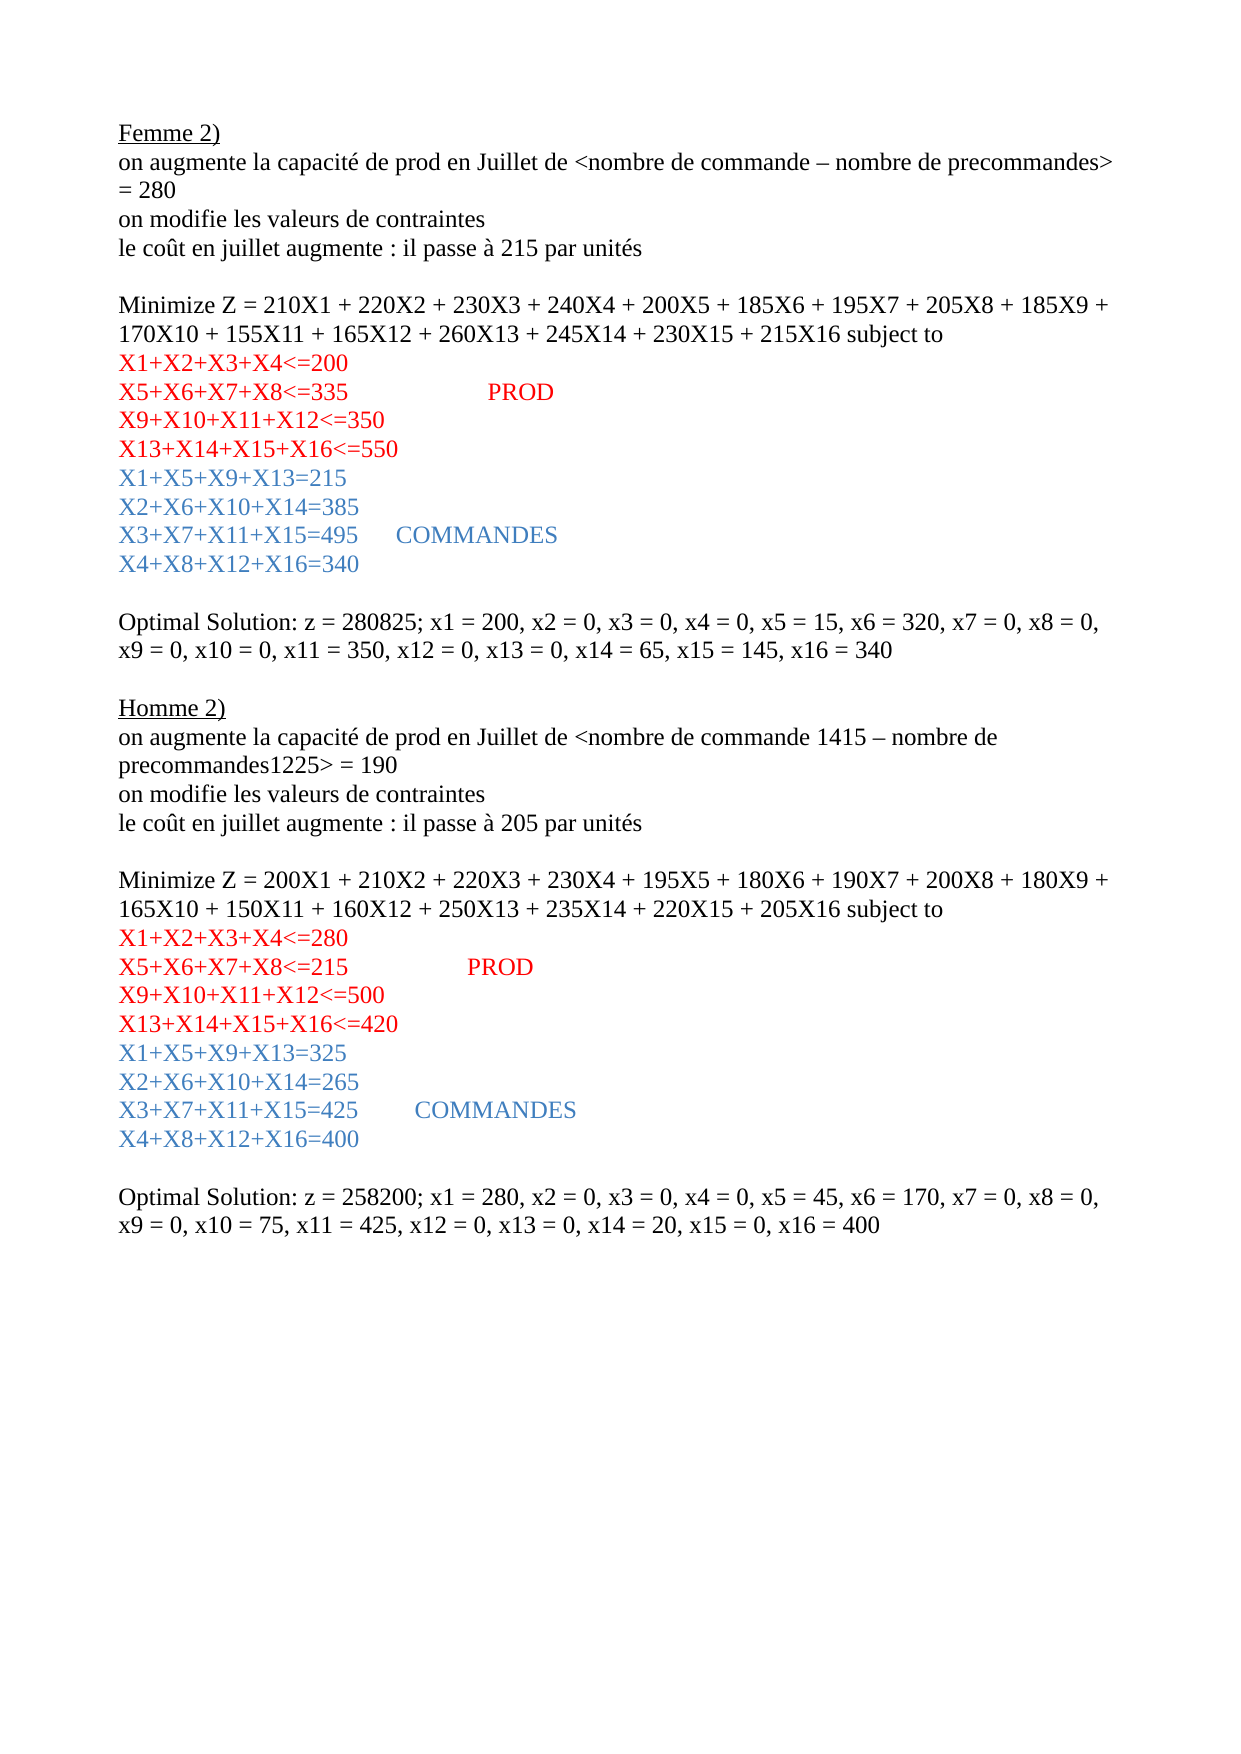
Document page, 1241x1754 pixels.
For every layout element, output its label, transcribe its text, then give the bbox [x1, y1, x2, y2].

text Minimize Z = 210X1 + 220X2 + 230X3 + 240X4 + 200X5 + 185X6 + 195X7 + 205X8 + 185X9 + 170X10 + 155X11 + 165X12 + 260X13 + 245X14 + 230X15 + 215X16 subject to [118, 291, 1122, 348]
text X3+X7+X11+X15=425 COMMANDES [118, 1096, 1122, 1124]
text X3+X7+X11+X15=495 COMMANDES [118, 521, 1122, 549]
text on modifie les valeurs de contraintes [118, 204, 1122, 233]
text X9+X10+X11+X12<=500 [118, 981, 1122, 1009]
text le coût en juillet augmente : il passe à 215 par unités [118, 233, 1122, 262]
text X4+X8+X12+X16=340 [118, 549, 1122, 578]
text on augmente la capacité de prod en Juillet de <nombre de commande 1415 – nombre de precommandes1225> = 190 [118, 722, 1122, 779]
text X1+X2+X3+X4<=280 [118, 923, 1122, 952]
text X2+X6+X10+X14=385 [118, 492, 1122, 521]
text X2+X6+X10+X14=265 [118, 1067, 1122, 1096]
text on modifie les valeurs de contraintes [118, 779, 1122, 808]
text Femme 2) [118, 118, 1122, 147]
text X1+X5+X9+X13=215 [118, 463, 1122, 492]
text X4+X8+X12+X16=400 [118, 1124, 1122, 1153]
text Homme 2) [118, 693, 1122, 722]
text X5+X6+X7+X8<=215 PROD [118, 952, 1122, 981]
text X13+X14+X15+X16<=550 [118, 434, 1122, 463]
text X5+X6+X7+X8<=335 PROD [118, 377, 1122, 406]
text Minimize Z = 200X1 + 210X2 + 220X3 + 230X4 + 195X5 + 180X6 + 190X7 + 200X8 + 180X9 + 165X10 + 150X11 + 160X12 + 250X13 + 235X14 + 220X15 + 205X16 subject to [118, 866, 1122, 923]
text X1+X2+X3+X4<=200 [118, 348, 1122, 377]
text Optimal Solution: z = 258200; x1 = 280, x2 = 0, x3 = 0, x4 = 0, x5 = 45, x6 = 170, x7 = 0, x8 = 0, x9 = 0, x10 = 75, x11 = 425, x12 = 0, x13 = 0, x14 = 20, x15 = 0, x16 = 400 [118, 1182, 1122, 1239]
text on augmente la capacité de prod en Juillet de <nombre de commande – nombre de precommandes> = 280 [118, 147, 1122, 204]
text le coût en juillet augmente : il passe à 205 par unités [118, 808, 1122, 837]
text X9+X10+X11+X12<=350 [118, 406, 1122, 434]
text X13+X14+X15+X16<=420 [118, 1009, 1122, 1038]
text X1+X5+X9+X13=325 [118, 1038, 1122, 1067]
text Optimal Solution: z = 280825; x1 = 200, x2 = 0, x3 = 0, x4 = 0, x5 = 15, x6 = 320, x7 = 0, x8 = 0, x9 = 0, x10 = 0, x11 = 350, x12 = 0, x13 = 0, x14 = 65, x15 = 145, x16 = 340 [118, 607, 1122, 664]
